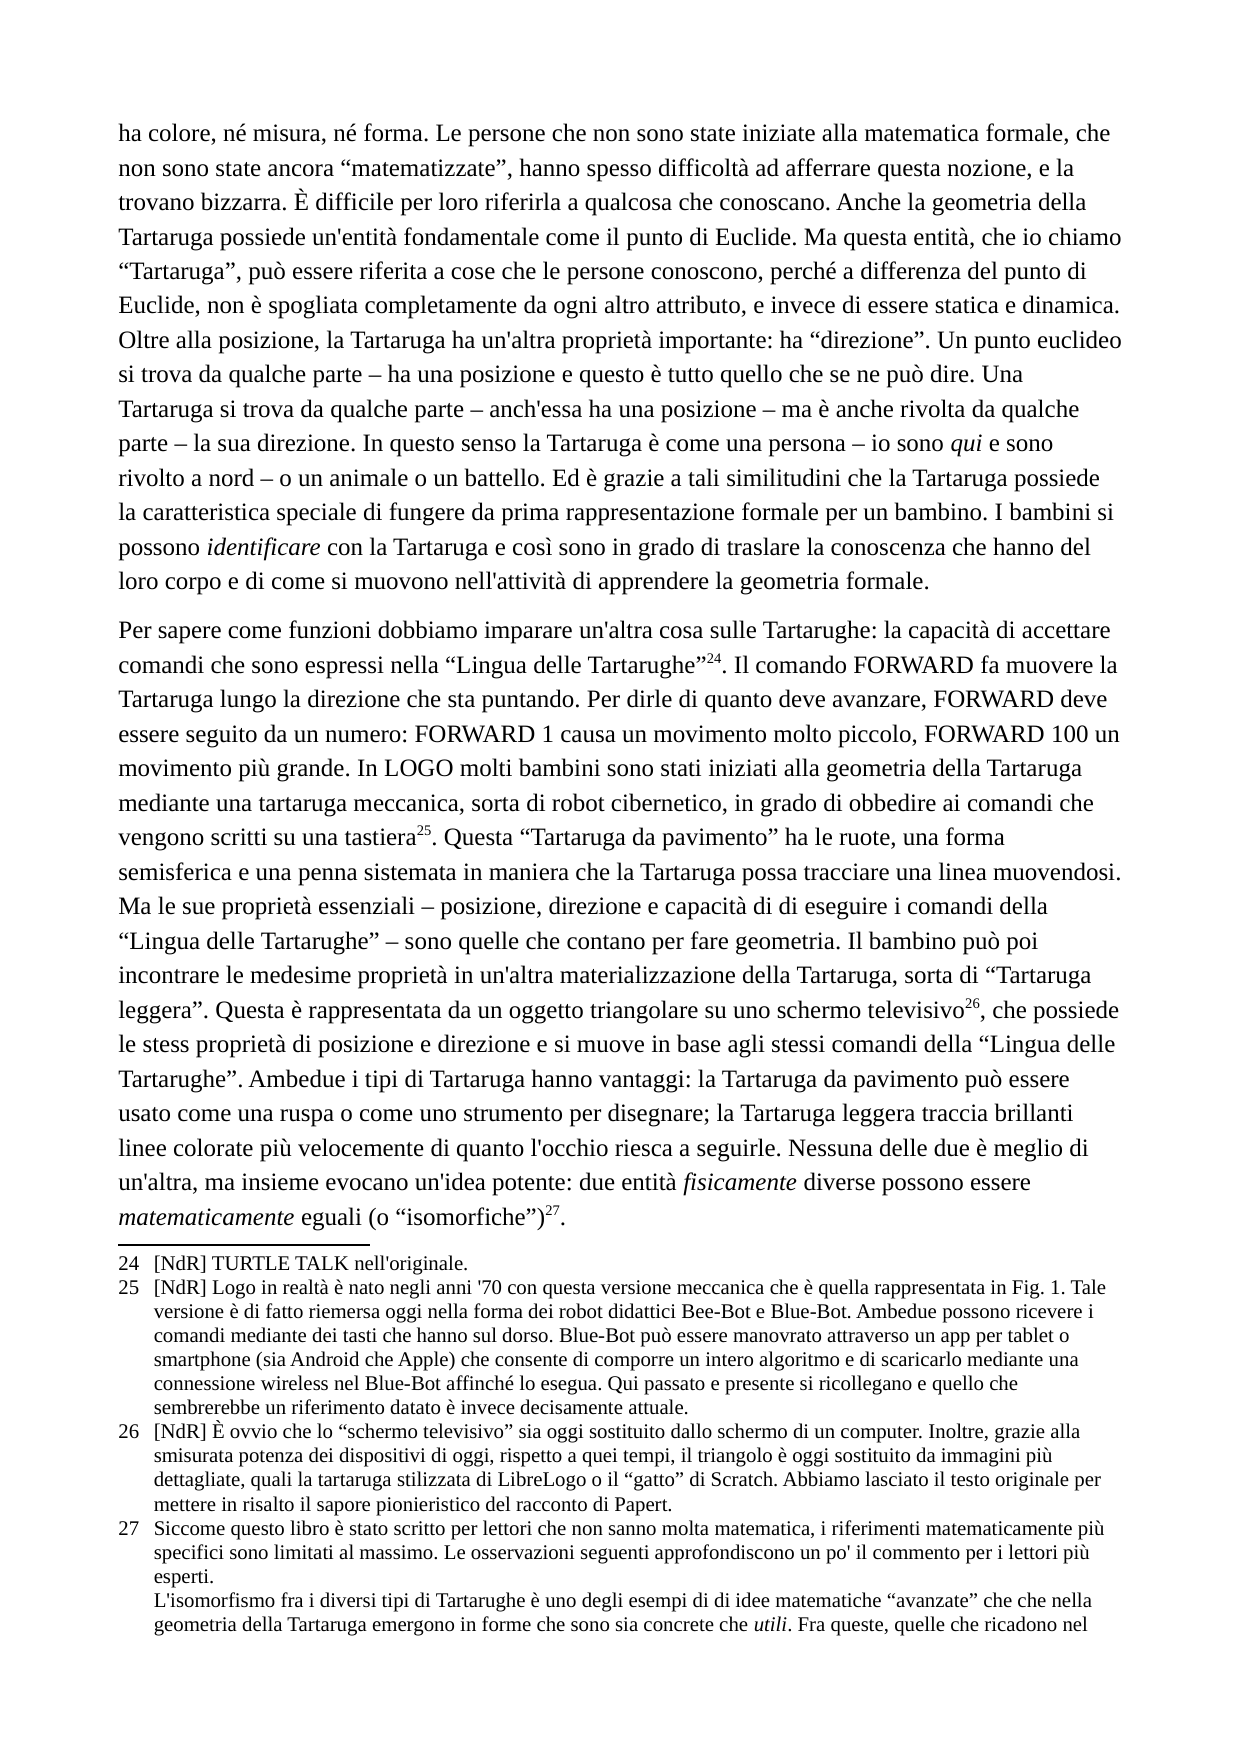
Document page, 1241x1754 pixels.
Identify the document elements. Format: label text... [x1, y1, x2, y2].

text [NdR] È ovvio che lo “schermo televisivo” sia oggi sostituito dallo schermo di un computer. Inoltre, grazie alla smisurata potenza dei dispositivi di oggi, rispetto a quei tempi, il triangolo è oggi sostituito da immagini più dettagliate, quali la tartaruga stilizzata di LibreLogo o il “gatto” di Scratch. Abbiamo lasciato il testo originale per mettere in risalto il sapore pionieristico del racconto di Papert. [118, 1419, 1122, 1516]
text [NdR] TURTLE TALK nell'originale. [118, 1251, 1122, 1275]
text Per sapere come funzioni dobbiamo imparare un'altra cosa sulle Tartarughe: la capacità di accettare comandi che sono espressi nella “Lingua delle Tartarughe”. Il comando FORWARD fa muovere la Tartaruga lungo la direzione che sta puntando. Per dirle di quanto deve avanzare, FORWARD deve essere seguito da un numero: FORWARD 1 causa un movimento molto piccolo, FORWARD 100 un movimento più grande. In LOGO molti bambini sono stati iniziati alla geometria della Tartaruga mediante una tartaruga meccanica, sorta di robot cibernetico, in grado di obbedire ai comandi che vengono scritti su una tastiera. Questa “Tartaruga da pavimento” ha le ruote, una forma semisferica e una penna sistemata in maniera che la Tartaruga possa tracciare una linea muovendosi. Ma le sue proprietà essenziali – posizione, direzione e capacità di di eseguire i comandi della “Lingua delle Tartarughe” – sono quelle che contano per fare geometria. Il bambino può poi incontrare le medesime proprietà in un'altra materializzazione della Tartaruga, sorta di “Tartaruga leggera”. Questa è rappresentata da un oggetto triangolare su uno schermo televisivo, che possiede le stess proprietà di posizione e direzione e si muove in base agli stessi comandi della “Lingua delle Tartarughe”. Ambedue i tipi di Tartaruga hanno vantaggi: la Tartaruga da pavimento può essere usato come una ruspa o come uno strumento per disegnare; la Tartaruga leggera traccia brillanti linee colorate più velocemente di quanto l'occhio riesca a seguirle. Nessuna delle due è meglio di un'altra, ma insieme evocano un'idea potente: due entità fisicamente diverse possono essere matematicamente eguali (o “isomorfiche”). [118, 615, 1122, 1230]
text ha colore, né misura, né forma. Le persone che non sono state iniziate alla matematica formale, che non sono state ancora “matematizzate”, hanno spesso difficoltà ad afferrare questa nozione, e la trovano bizzarra. È difficile per loro riferirla a qualcosa che conoscano. Anche la geometria della Tartaruga possiede un'entità fondamentale come il punto di Euclide. Ma questa entità, che io chiamo “Tartaruga”, può essere riferita a cose che le persone conoscono, perché a differenza del punto di Euclide, non è spogliata completamente da ogni altro attributo, e invece di essere statica e dinamica. Oltre alla posizione, la Tartaruga ha un'altra proprietà importante: ha “direzione”. Un punto euclideo si trova da qualche parte – ha una posizione e questo è tutto quello che se ne può dire. Una Tartaruga si trova da qualche parte – anch'essa ha una posizione – ma è anche rivolta da qualche parte – la sua direzione. In questo senso la Tartaruga è come una persona – io sono qui e sono rivolto a nord – o un animale o un battello. Ed è grazie a tali similitudini che la Tartaruga possiede la caratteristica speciale di fungere da prima rappresentazione formale per un bambino. I bambini si possono identificare con la Tartaruga e così sono in grado di traslare la conoscenza che hanno del loro corpo e di come si muovono nell'attività di apprendere la geometria formale. [118, 118, 1122, 595]
text [NdR] Logo in realtà è nato negli anni '70 con questa versione meccanica che è quella rappresentata in Fig. 1. Tale versione è di fatto riemersa oggi nella forma dei robot didattici Bee-Bot e Blue-Bot. Ambedue possono ricevere i comandi mediante dei tasti che hanno sul dorso. Blue-Bot può essere manovrato attraverso un app per tablet o smartphone (sia Android che Apple) che consente di comporre un intero algoritmo e di scaricarlo mediante una connessione wireless nel Blue-Bot affinché lo esegua. Qui passato e presente si ricollegano e quello che sembrerebbe un riferimento datato è invece decisamente attuale. [118, 1275, 1122, 1419]
text Siccome questo libro è stato scritto per lettori che non sanno molta matematica, i riferimenti matematicamente più specifici sono limitati al massimo. Le osservazioni seguenti approfondiscono un po' il commento per i lettori più esperti. L'isomorfismo fra i diversi tipi di Tartarughe è uno degli esempi di di idee matematiche “avanzate” che che nella geometria della Tartaruga emergono in forme che sono sia concrete che utili. Fra queste, quelle che ricadono nel [118, 1516, 1122, 1636]
